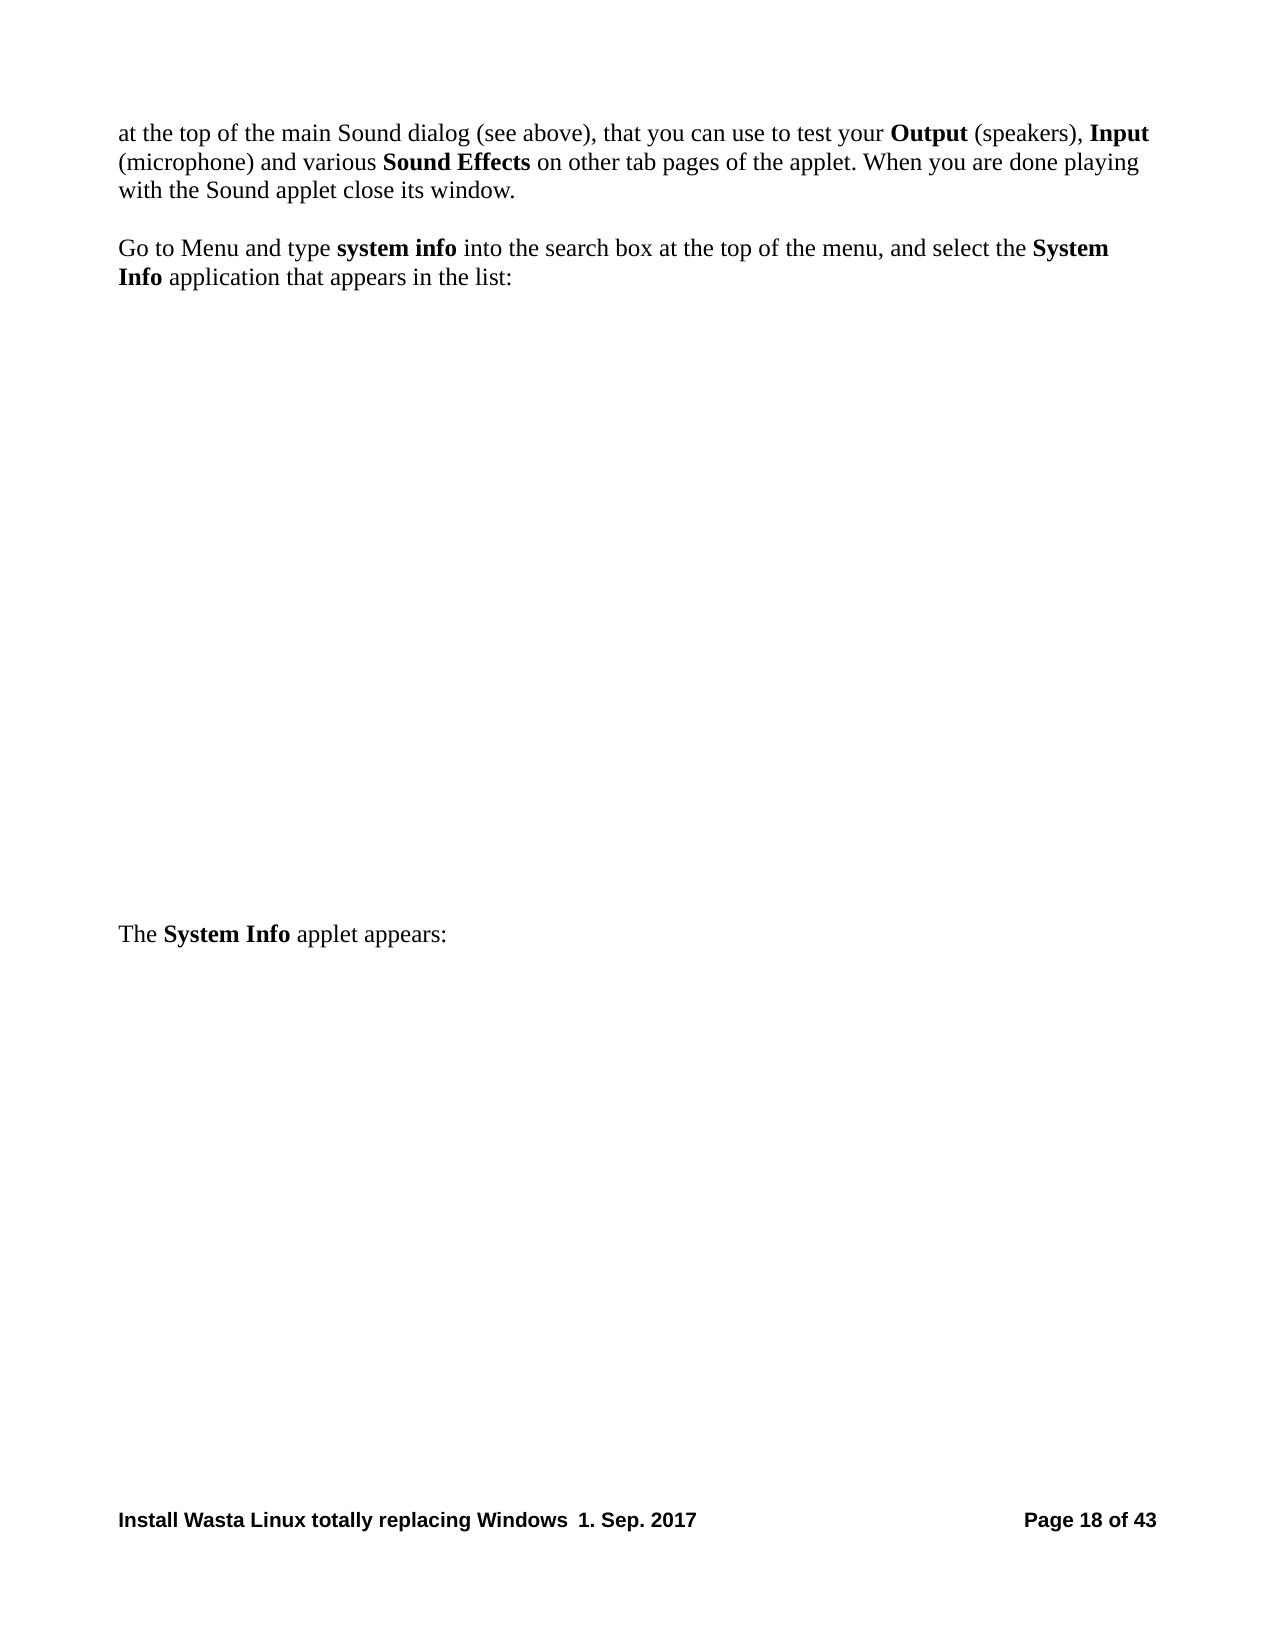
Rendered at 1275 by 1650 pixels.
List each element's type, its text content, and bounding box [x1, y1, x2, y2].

text The System Info applet appears: [118, 919, 1157, 948]
text Go to Menu and type system info into the search box at the top of the menu, and select the System Info application that appears in the list: [118, 233, 1157, 291]
text at the top of the main Sound dialog (see above), that you can use to test your Output (speakers), Input (microphone) and various Sound Effects on other tab pages of the applet. When you are done playing with the Sound applet close its window. [118, 118, 1157, 204]
